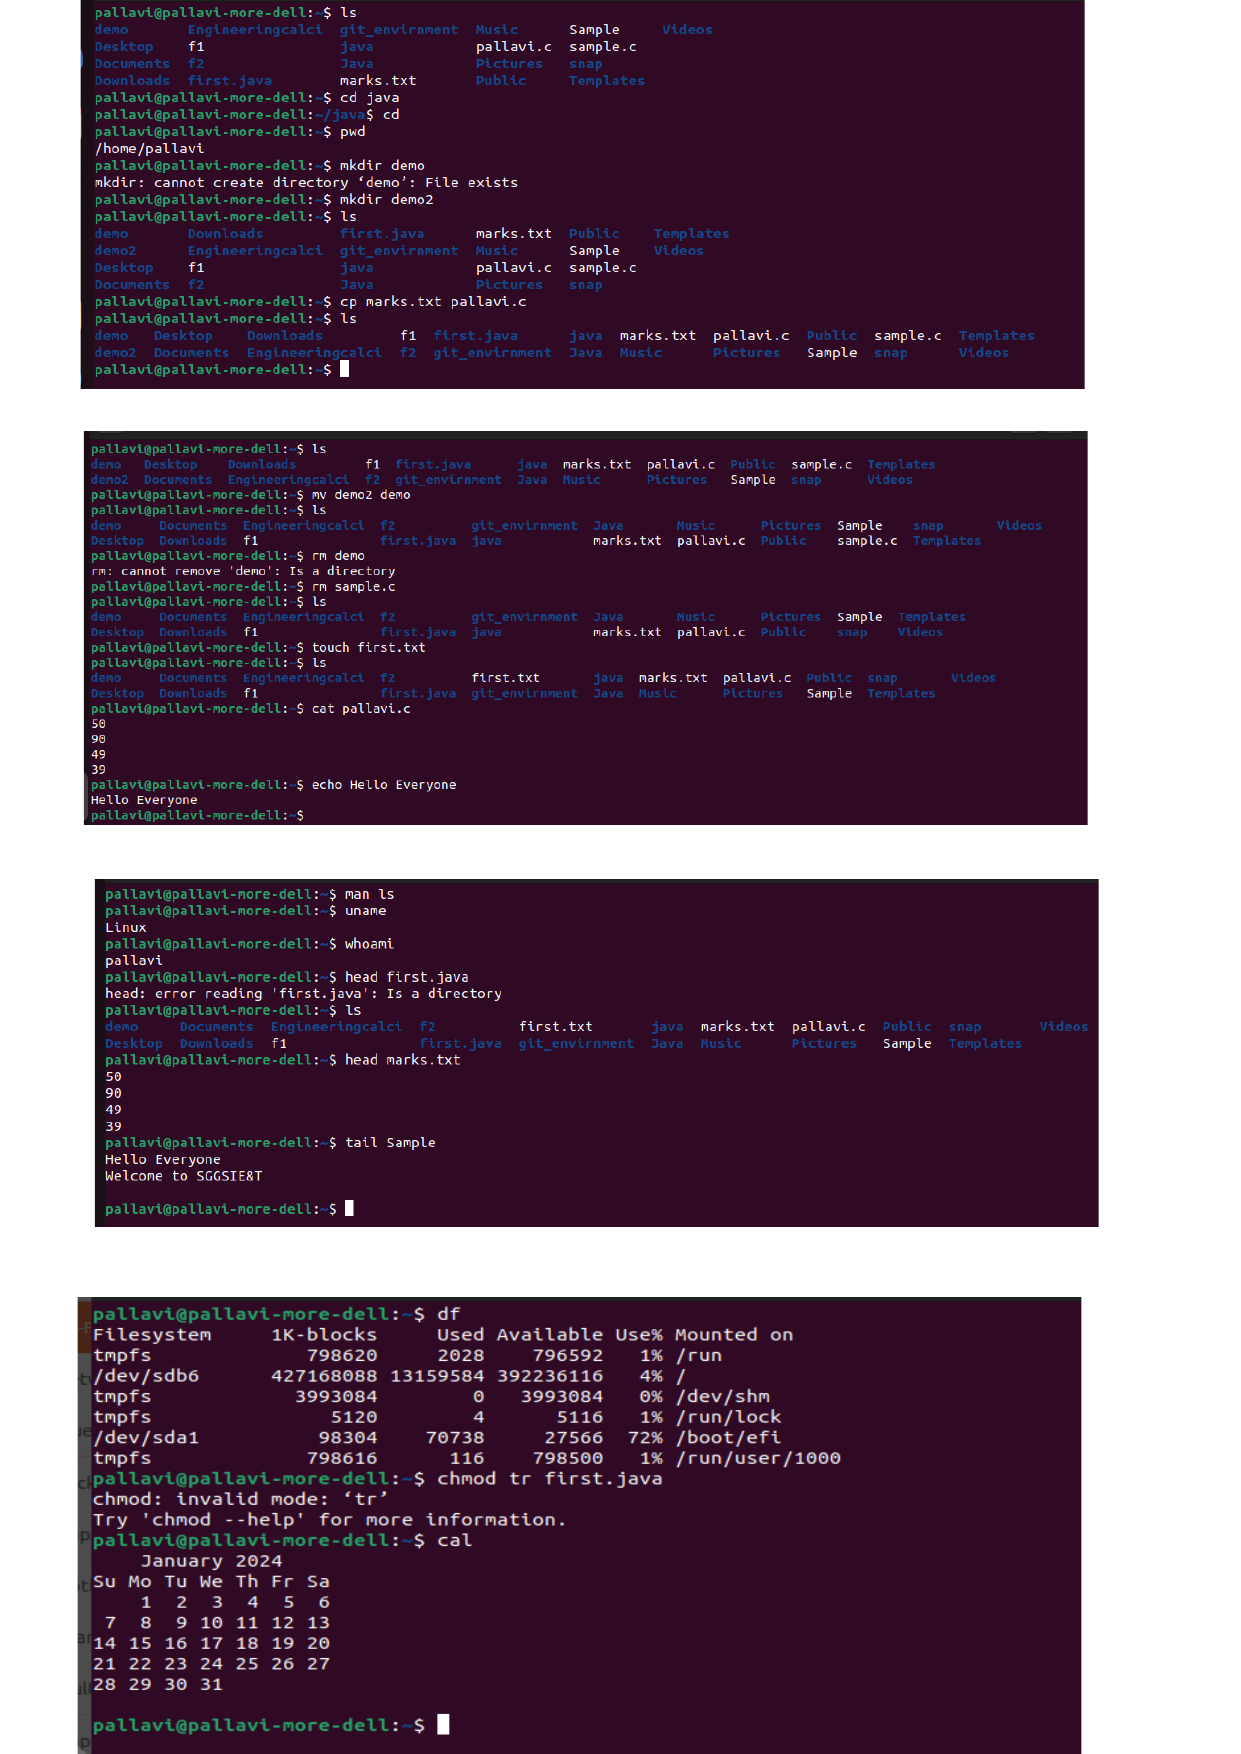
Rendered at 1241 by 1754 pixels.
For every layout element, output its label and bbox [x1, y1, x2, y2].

picture [94, 879, 1099, 1227]
picture [83, 431, 1088, 825]
picture [80, 0, 1085, 389]
picture [77, 1297, 1082, 1754]
